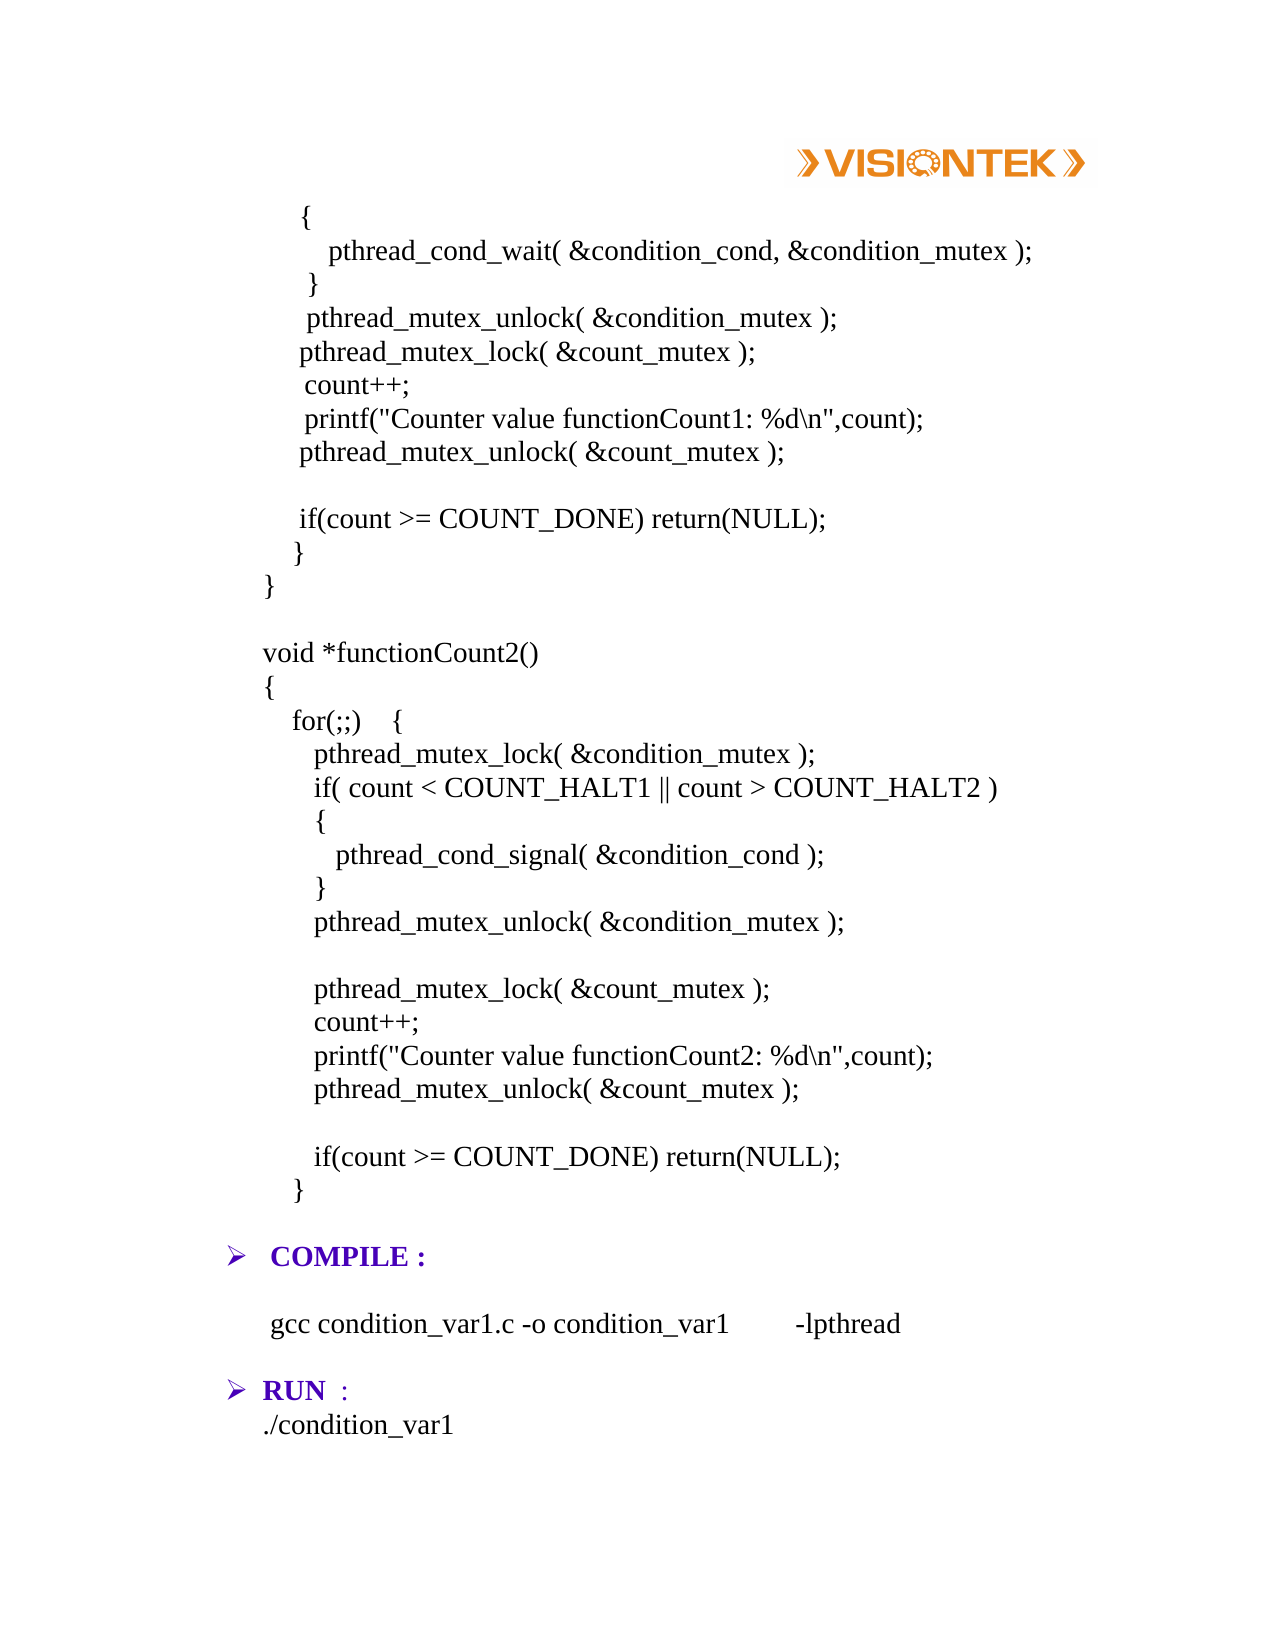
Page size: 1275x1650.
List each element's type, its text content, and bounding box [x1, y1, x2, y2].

list pthread_mutex_unlock( &condition_mutex ); [225, 904, 1106, 937]
list if(count >= COUNT_DONE) return(NULL); [225, 501, 1106, 535]
list pthread_mutex_unlock( &condition_mutex ); [225, 300, 1106, 334]
list } [225, 1172, 1106, 1206]
text count++; [187, 367, 1106, 401]
text printf("Counter value functionCount1: %d\n",count); [187, 401, 1106, 434]
list void *functionCount2() [225, 636, 1106, 669]
list } [225, 535, 1106, 568]
list pthread_cond_wait( &condition_cond, &condition_mutex ); [225, 233, 1106, 267]
list pthread_mutex_lock( &count_mutex ); [225, 334, 1106, 367]
list ./condition_var1 [225, 1407, 1106, 1441]
list } [225, 870, 1106, 904]
list gcc condition_var1.c -o condition_var1 -lpthread [225, 1306, 1106, 1340]
list pthread_mutex_lock( &count_mutex ); [225, 971, 1106, 1004]
picture [784, 138, 1098, 188]
list } [225, 568, 1106, 602]
list { [225, 199, 1106, 233]
list pthread_cond_signal( &condition_cond ); [225, 837, 1106, 870]
list count++; [225, 1004, 1106, 1038]
list printf("Counter value functionCount2: %d\n",count); [225, 1038, 1106, 1072]
list COMPILE : [225, 1239, 1106, 1273]
list { [225, 669, 1106, 703]
list for(;;) { [225, 703, 1106, 736]
list { [225, 803, 1106, 837]
list RUN : [225, 1373, 1106, 1407]
list } [225, 267, 1106, 300]
list if( count < COUNT_HALT1 || count > COUNT_HALT2 ) [225, 770, 1106, 803]
list pthread_mutex_lock( &condition_mutex ); [225, 736, 1106, 770]
list if(count >= COUNT_DONE) return(NULL); [225, 1139, 1106, 1172]
list pthread_mutex_unlock( &count_mutex ); [225, 1072, 1106, 1105]
list pthread_mutex_unlock( &count_mutex ); [225, 434, 1106, 468]
